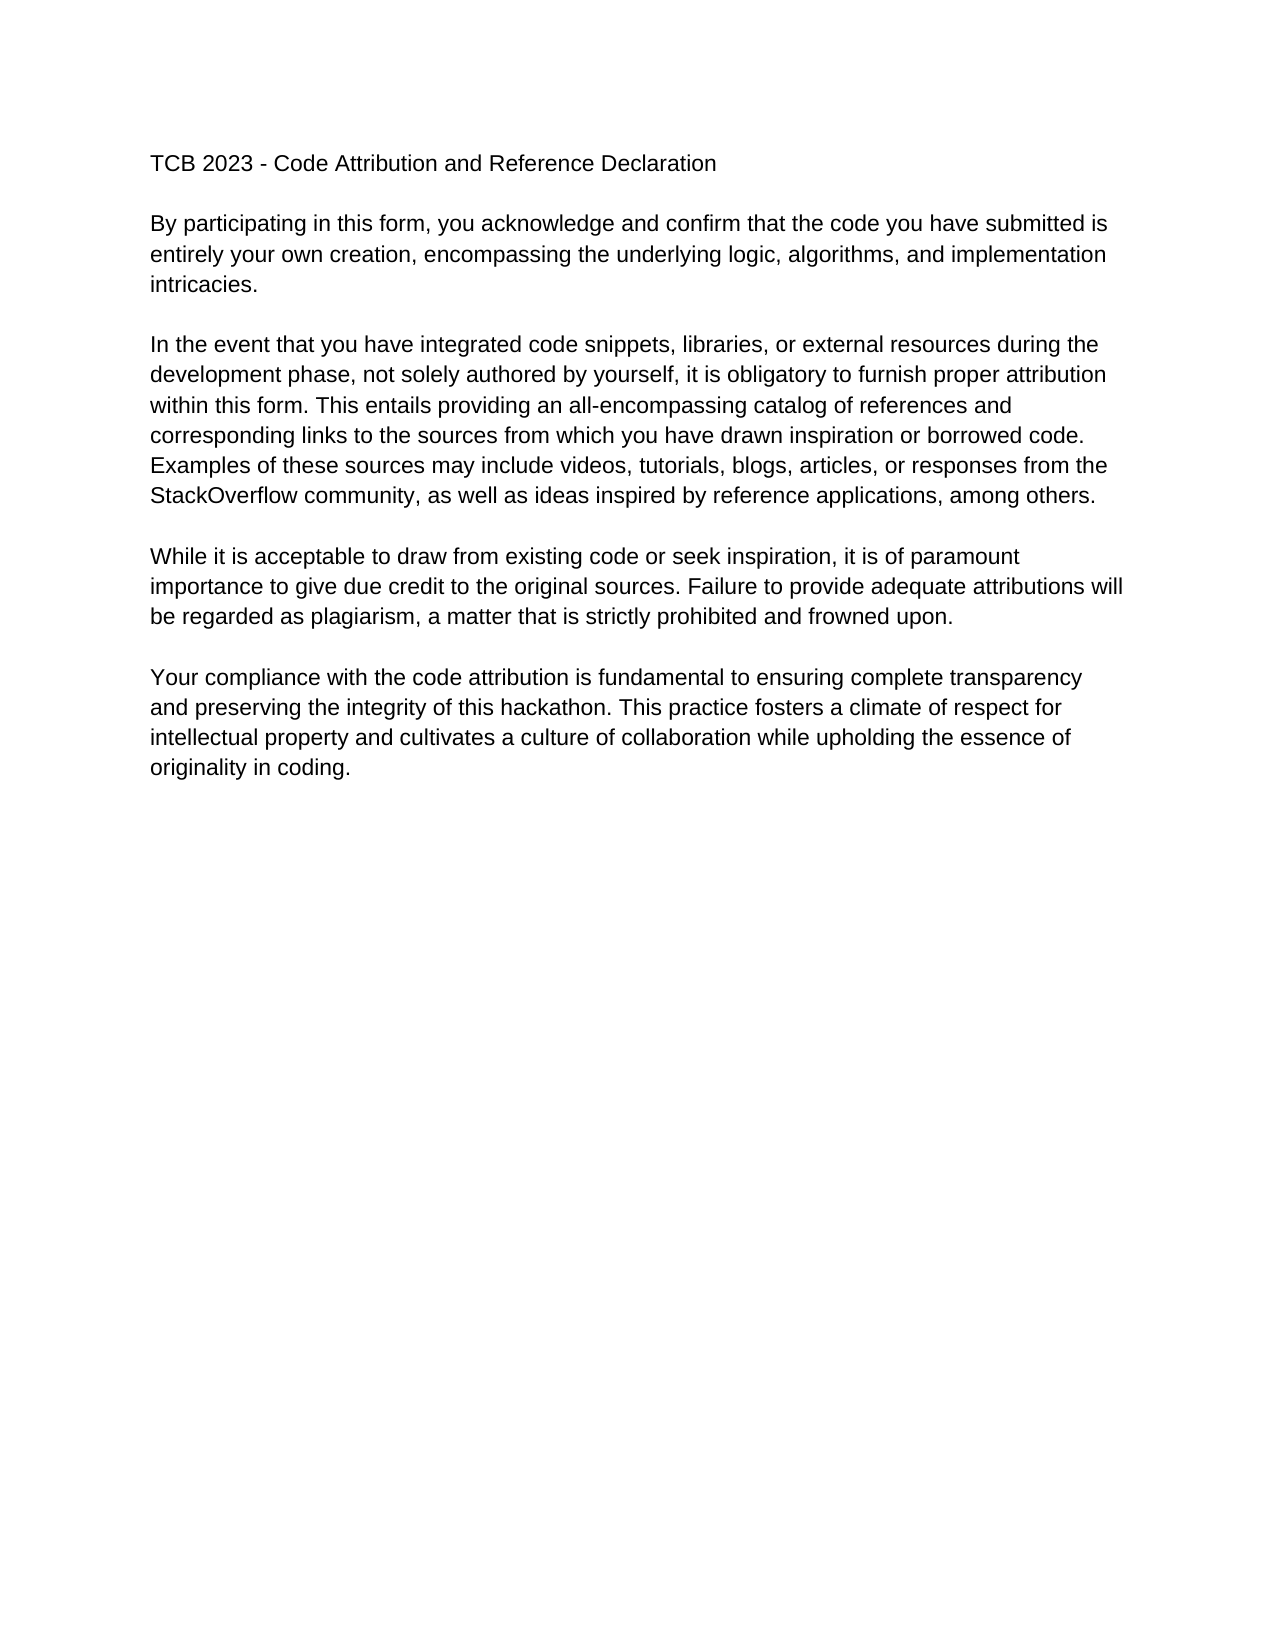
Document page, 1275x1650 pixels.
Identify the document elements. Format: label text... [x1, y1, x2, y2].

text In the event that you have integrated code snippets, libraries, or external resources during the development phase, not solely authored by yourself, it is obligatory to furnish proper attribution within this form. This entails providing an all-encompassing catalog of references and corresponding links to the sources from which you have drawn inspiration or borrowed code. Examples of these sources may include videos, tutorials, blogs, articles, or responses from the StackOverflow community, as well as ideas inspired by reference applications, among others. [150, 331, 1125, 509]
text By participating in this form, you acknowledge and confirm that the code you have submitted is entirely your own creation, encompassing the underlying logic, algorithms, and implementation intricacies. [150, 210, 1125, 297]
text While it is acceptable to draw from existing code or seek inspiration, it is of paramount importance to give due credit to the original sources. Failure to provide adequate attributions will be regarded as plagiarism, a matter that is strictly prohibited and frowned upon. [150, 543, 1125, 629]
text Your compliance with the code attribution is fundamental to ensuring complete transparency and preserving the integrity of this hackathon. This practice fosters a climate of respect for intellectual property and cultivates a culture of collaboration while upholding the essence of originality in coding. [150, 663, 1125, 781]
text TCB 2023 - Code Attribution and Reference Declaration [150, 150, 1125, 176]
